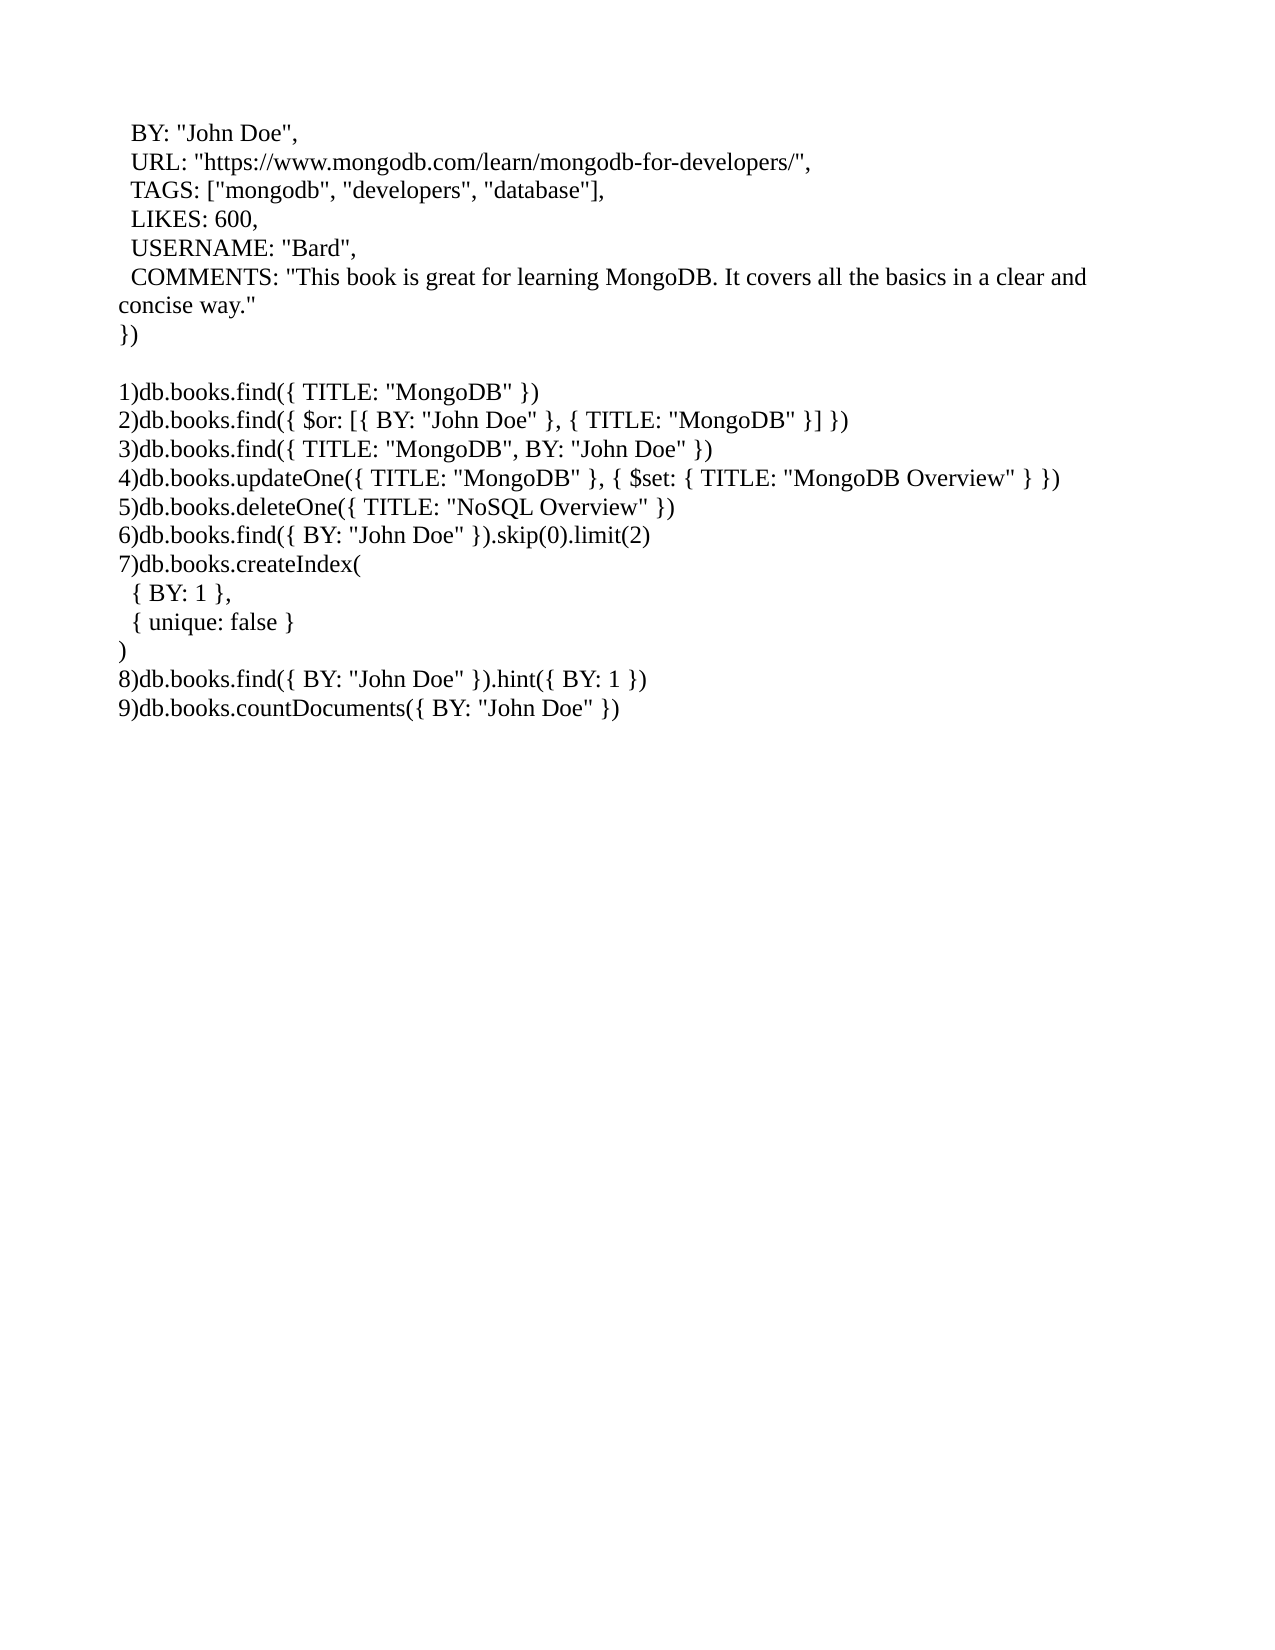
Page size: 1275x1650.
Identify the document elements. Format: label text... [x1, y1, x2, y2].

text 9)db.books.countDocuments({ BY: "John Doe" }) [118, 693, 1157, 722]
text USERNAME: "Bard", [118, 233, 1157, 262]
text COMMENTS: "This book is great for learning MongoDB. It covers all the basics in a clear and concise way." [118, 262, 1157, 319]
text 1)db.books.find({ TITLE: "MongoDB" }) [118, 377, 1157, 406]
text 8)db.books.find({ BY: "John Doe" }).hint({ BY: 1 }) [118, 664, 1157, 693]
text { unique: false } [118, 607, 1157, 636]
text TAGS: ["mongodb", "developers", "database"], [118, 176, 1157, 204]
text 3)db.books.find({ TITLE: "MongoDB", BY: "John Doe" }) [118, 434, 1157, 463]
text URL: "https://www.mongodb.com/learn/mongodb-for-developers/", [118, 147, 1157, 176]
text 5)db.books.deleteOne({ TITLE: "NoSQL Overview" }) [118, 492, 1157, 521]
text { BY: 1 }, [118, 578, 1157, 607]
text }) [118, 319, 1157, 348]
text 4)db.books.updateOne({ TITLE: "MongoDB" }, { $set: { TITLE: "MongoDB Overview" } }) [118, 463, 1157, 492]
text 6)db.books.find({ BY: "John Doe" }).skip(0).limit(2) [118, 521, 1157, 549]
text BY: "John Doe", [118, 118, 1157, 147]
text ) [118, 636, 1157, 664]
text 2)db.books.find({ $or: [{ BY: "John Doe" }, { TITLE: "MongoDB" }] }) [118, 406, 1157, 434]
text 7)db.books.createIndex( [118, 549, 1157, 578]
text LIKES: 600, [118, 204, 1157, 233]
